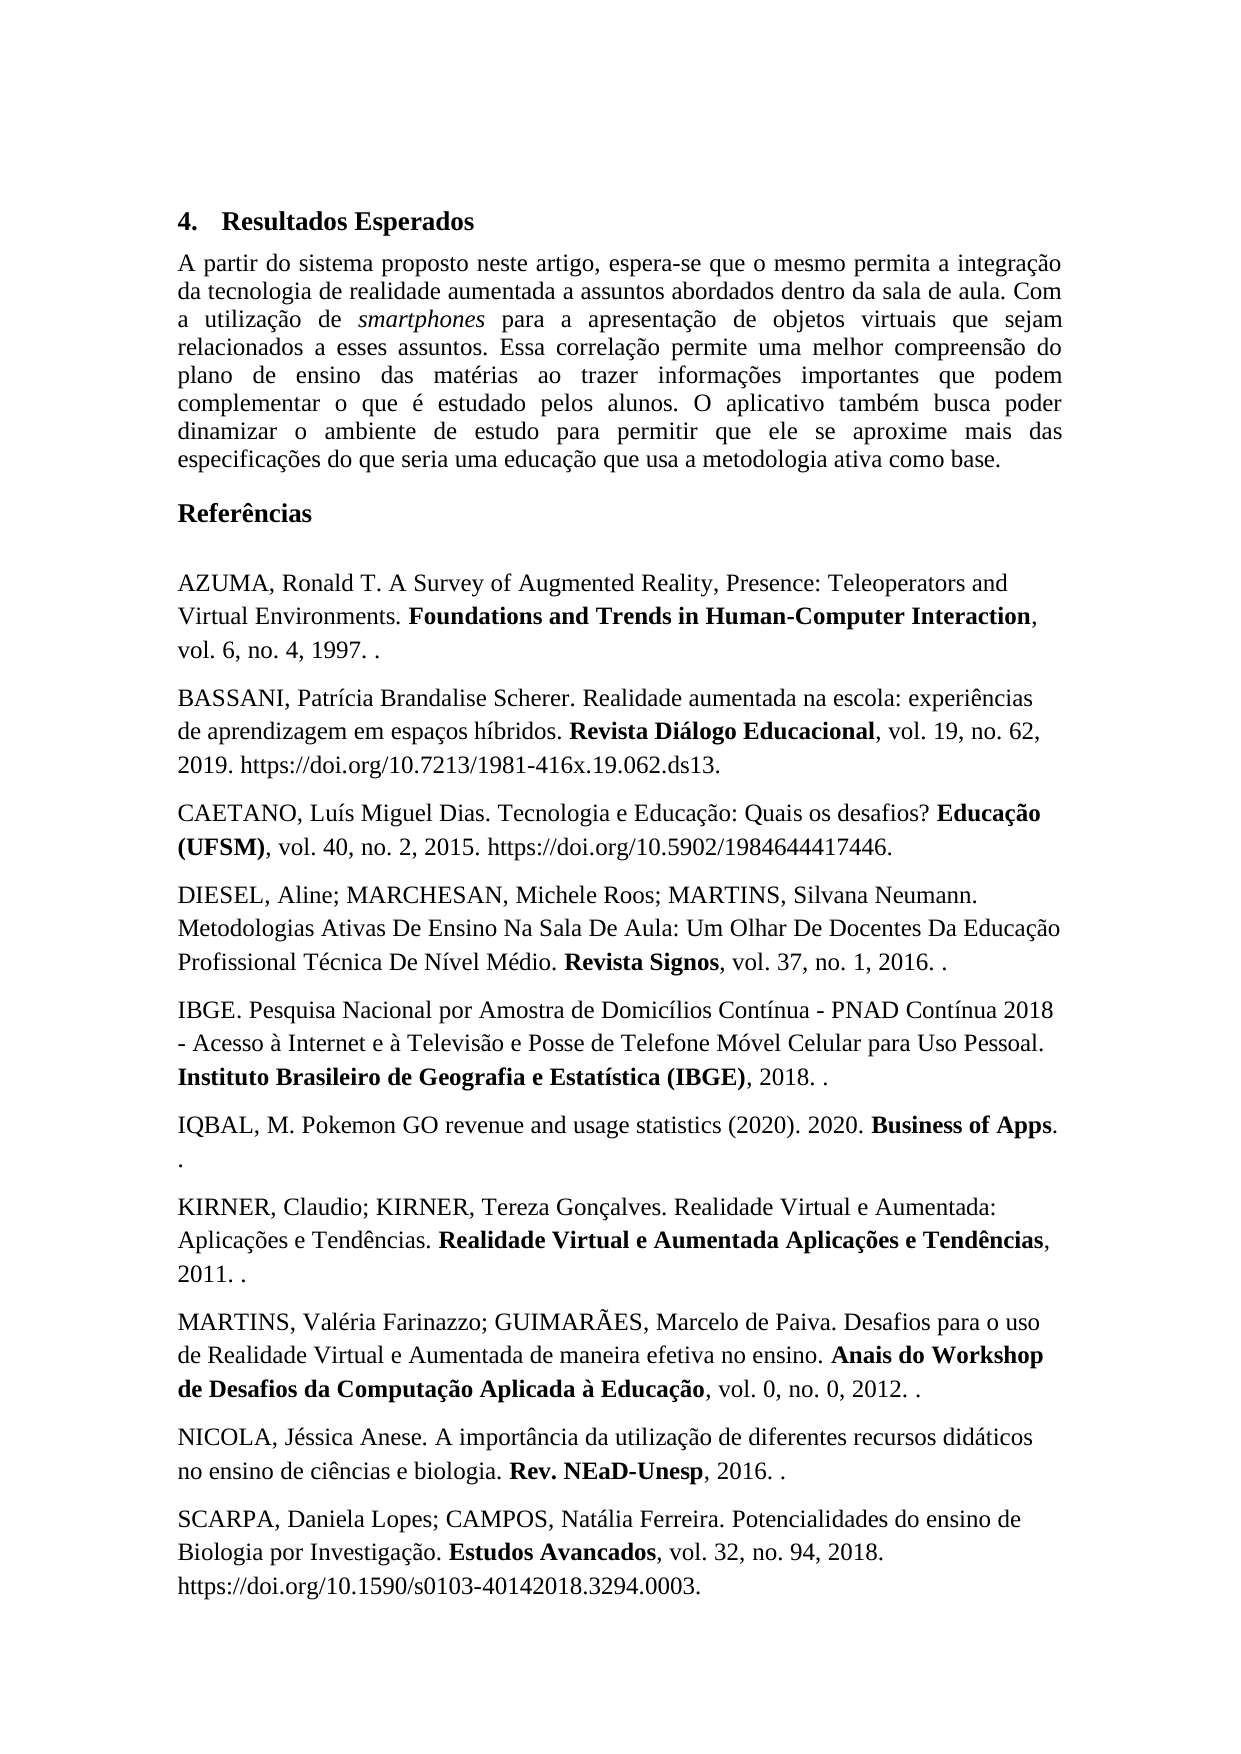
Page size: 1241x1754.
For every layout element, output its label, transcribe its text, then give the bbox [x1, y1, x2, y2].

text AZUMA, Ronald T. A Survey of Augmented Reality, Presence: Teleoperators and Virtual Environments. Foundations and Trends in Human-Computer Interaction, vol. 6, no. 4, 1997. . [177, 568, 1063, 663]
text MARTINS, Valéria Farinazzo; GUIMARÃES, Marcelo de Paiva. Desafios para o uso de Realidade Virtual e Aumentada de maneira efetiva no ensino. Anais do Workshop de Desafios da Computação Aplicada à Educação, vol. 0, no. 0, 2012. . [177, 1308, 1063, 1403]
text BASSANI, Patrícia Brandalise Scherer. Realidade aumentada na escola: experiências de aprendizagem em espaços híbridos. Revista Diálogo Educacional, vol. 19, no. 62, 2019. https://doi.org/10.7213/1981-416x.19.062.ds13. [177, 684, 1063, 779]
text Referências [177, 498, 1063, 528]
text SCARPA, Daniela Lopes; CAMPOS, Natália Ferreira. Potencialidades do ensino de Biologia por Investigação. Estudos Avancados, vol. 32, no. 94, 2018. https://doi.org/10.1590/s0103-40142018.3294.0003. [177, 1505, 1063, 1600]
text A partir do sistema proposto neste artigo, espera-se que o mesmo permita a integração da tecnologia de realidade aumentada a assuntos abordados dentro da sala de aula. Com a utilização de smartphones para a apresentação de objetos virtuais que sejam relacionados a esses assuntos. Essa correlação permite uma melhor compreensão do plano de ensino das matérias ao trazer informações importantes que podem complementar o que é estudado pelos alunos. O aplicativo também busca poder dinamizar o ambiente de estudo para permitir que ele se aproxime mais das especificações do que seria uma educação que usa a metodologia ativa como base. [177, 249, 1063, 473]
text KIRNER, Claudio; KIRNER, Tereza Gonçalves. Realidade Virtual e Aumentada: Aplicações e Tendências. Realidade Virtual e Aumentada Aplicações e Tendências, 2011. . [177, 1193, 1063, 1288]
text IBGE. Pesquisa Nacional por Amostra de Domicílios Contínua - PNAD Contínua 2018 - Acesso à Internet e à Televisão e Posse de Telefone Móvel Celular para Uso Pessoal. Instituto Brasileiro de Geografia e Estatística (IBGE), 2018. . [177, 996, 1063, 1091]
text IQBAL, M. Pokemon GO revenue and usage statistics (2020). 2020. Business of Apps. . [177, 1111, 1063, 1172]
text DIESEL, Aline; MARCHESAN, Michele Roos; MARTINS, Silvana Neumann. Metodologias Ativas De Ensino Na Sala De Aula: Um Olhar De Docentes Da Educação Profissional Técnica De Nível Médio. Revista Signos, vol. 37, no. 1, 2016. . [177, 881, 1063, 976]
text CAETANO, Luís Miguel Dias. Tecnologia e Educação: Quais os desafios? Educação (UFSM), vol. 40, no. 2, 2015. https://doi.org/10.5902/1984644417446. [177, 799, 1063, 860]
title Resultados Esperados [177, 207, 1063, 237]
text NICOLA, Jéssica Anese. A importância da utilização de diferentes recursos didáticos no ensino de ciências e biologia. Rev. NEaD-Unesp, 2016. . [177, 1423, 1063, 1484]
